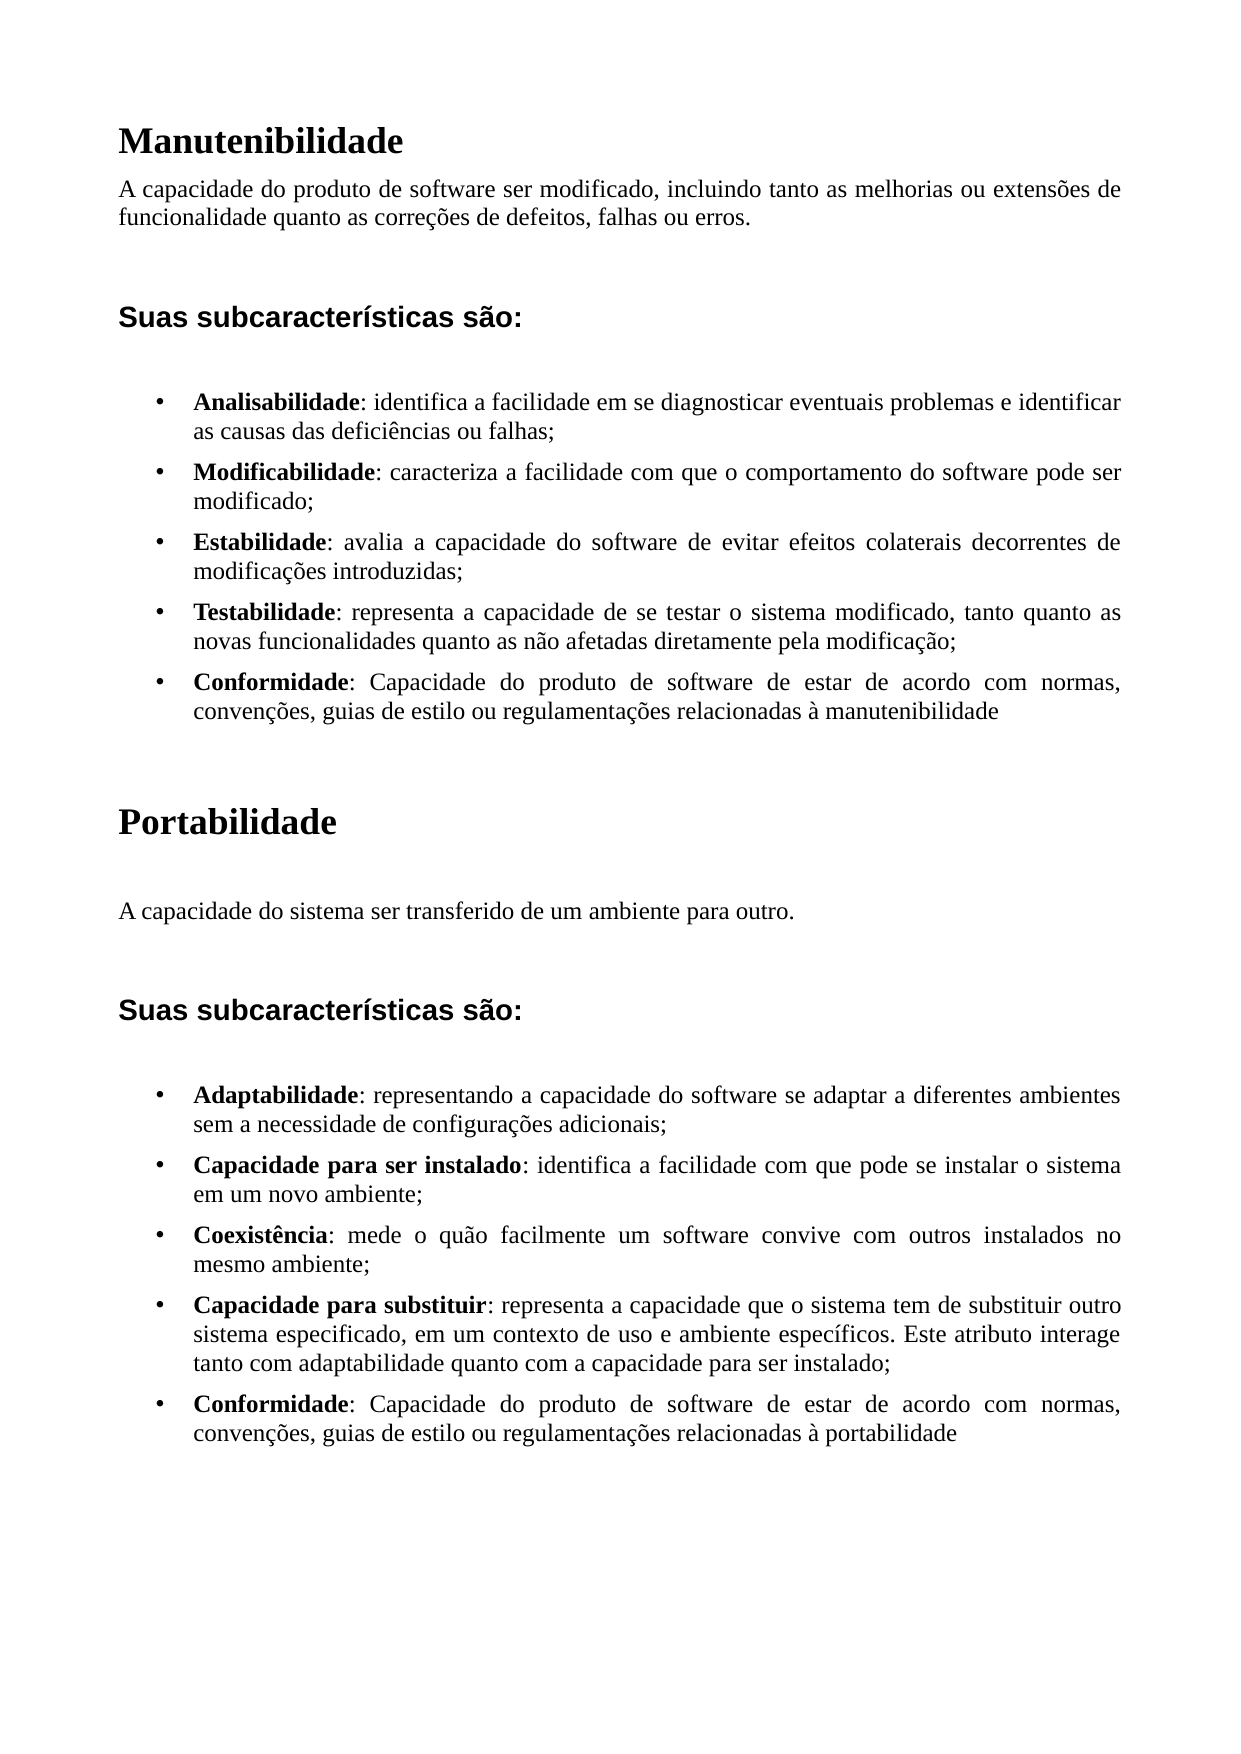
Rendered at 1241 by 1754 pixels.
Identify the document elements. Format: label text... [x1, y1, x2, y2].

list Conformidade: Capacidade do produto de software de estar de acordo com normas, convenções, guias de estilo ou regulamentações relacionadas à manutenibilidade [156, 667, 1122, 724]
text A capacidade do produto de software ser modificado, incluindo tanto as melhorias ou extensões de funcionalidade quanto as correções de defeitos, falhas ou erros. [118, 174, 1122, 231]
subtitle Suas subcaracterísticas são: [118, 299, 1122, 333]
text A capacidade do sistema ser transferido de um ambiente para outro. [118, 896, 1122, 925]
list Adaptabilidade: representando a capacidade do software se adaptar a diferentes ambientes sem a necessidade de configurações adicionais; [156, 1081, 1122, 1138]
list Capacidade para ser instalado: identifica a facilidade com que pode se instalar o sistema em um novo ambiente; [156, 1151, 1122, 1208]
list Estabilidade: avalia a capacidade do software de evitar efeitos colaterais decorrentes de modificações introduzidas; [156, 527, 1122, 584]
subtitle Portabilidade [118, 799, 1122, 842]
subtitle Suas subcaracterísticas são: [118, 993, 1122, 1027]
list Conformidade: Capacidade do produto de software de estar de acordo com normas, convenções, guias de estilo ou regulamentações relacionadas à portabilidade [156, 1389, 1122, 1447]
subtitle Manutenibilidade [118, 118, 1122, 161]
list Coexistência: mede o quão facilmente um software convive com outros instalados no mesmo ambiente; [156, 1221, 1122, 1278]
list Testabilidade: representa a capacidade de se testar o sistema modificado, tanto quanto as novas funcionalidades quanto as não afetadas diretamente pela modificação; [156, 597, 1122, 654]
list Modificabilidade: caracteriza a facilidade com que o comportamento do software pode ser modificado; [156, 457, 1122, 514]
list Analisabilidade: identifica a facilidade em se diagnosticar eventuais problemas e identificar as causas das deficiências ou falhas; [156, 387, 1122, 444]
list Capacidade para substituir: representa a capacidade que o sistema tem de substituir outro sistema especificado, em um contexto de uso e ambiente específicos. Este atributo interage tanto com adaptabilidade quanto com a capacidade para ser instalado; [156, 1291, 1122, 1377]
